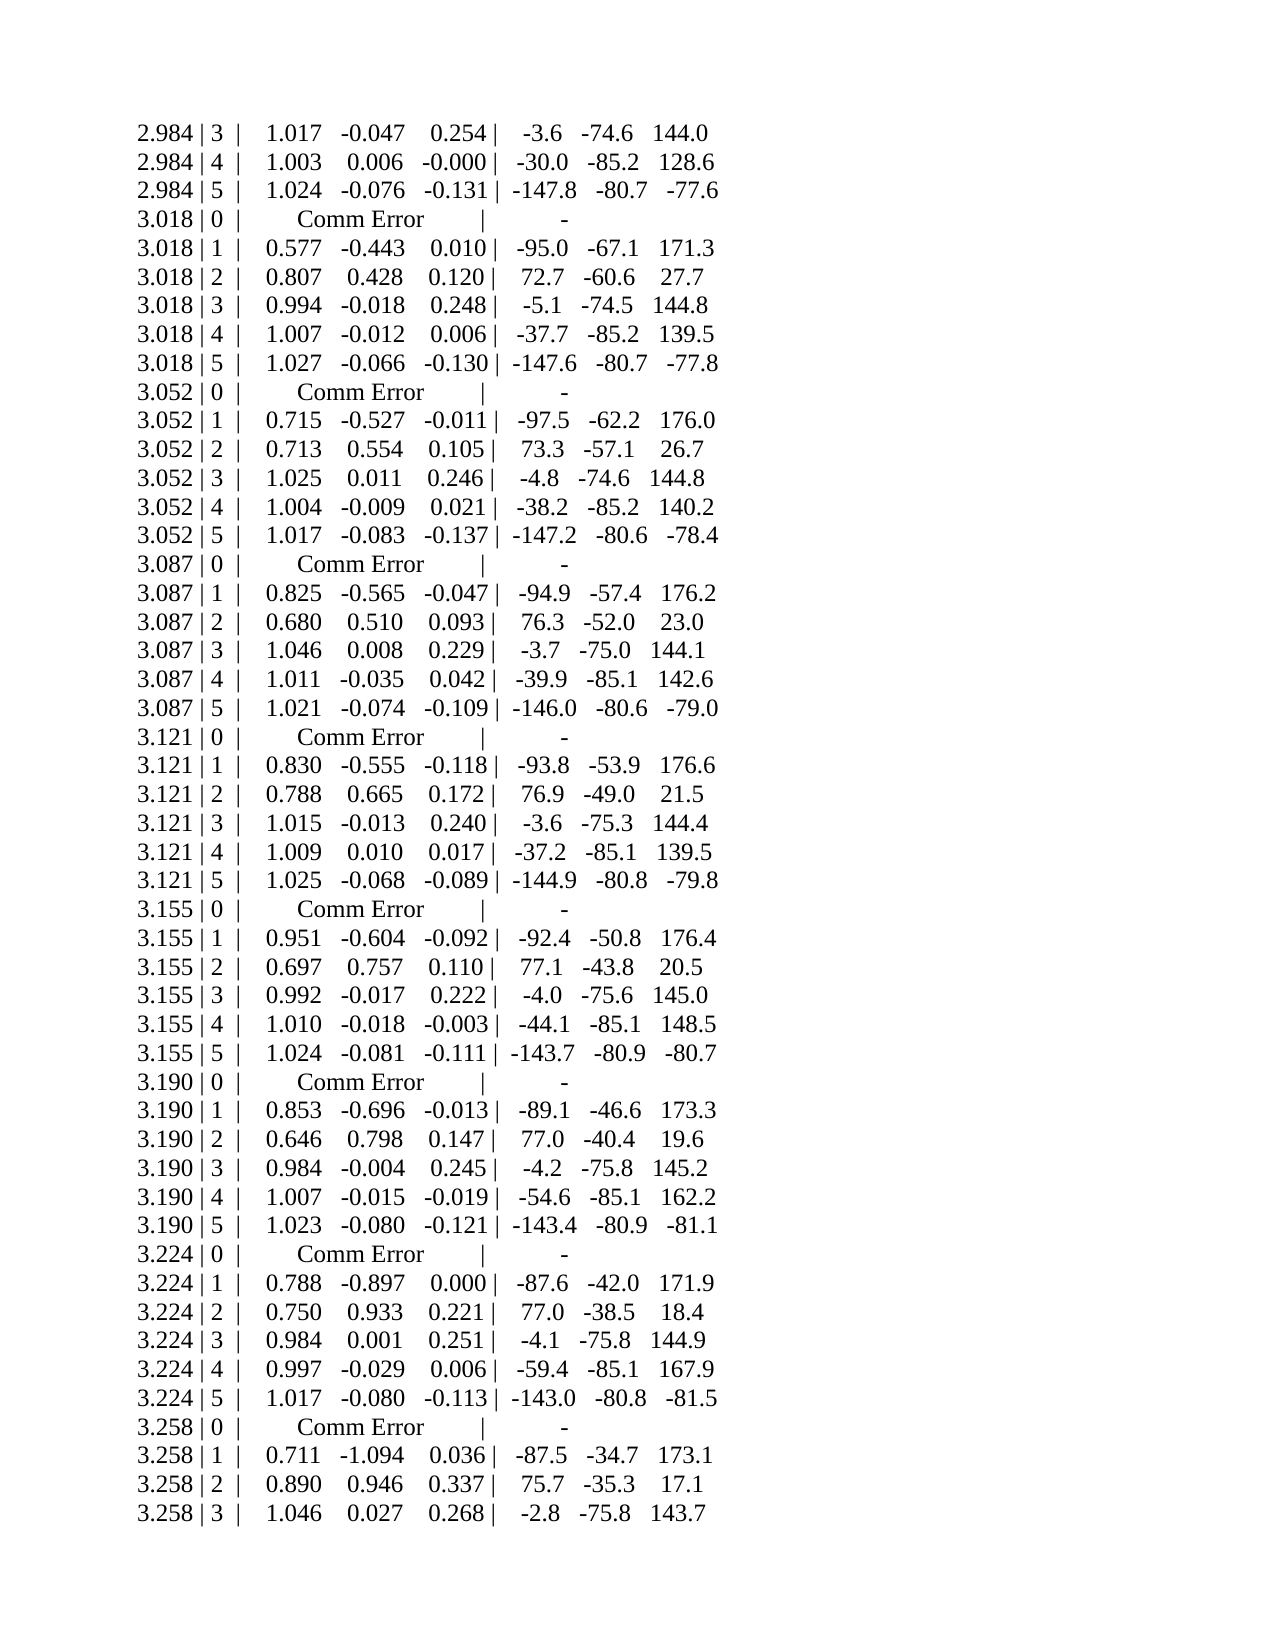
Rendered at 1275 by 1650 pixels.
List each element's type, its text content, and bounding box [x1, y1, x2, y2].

text 3.224 | 1 | 0.788 -0.897 0.000 | -87.6 -42.0 171.9 [118, 1268, 1157, 1297]
text 3.190 | 5 | 1.023 -0.080 -0.121 | -143.4 -80.9 -81.1 [118, 1211, 1157, 1239]
text 3.052 | 3 | 1.025 0.011 0.246 | -4.8 -74.6 144.8 [118, 463, 1157, 492]
text 3.018 | 1 | 0.577 -0.443 0.010 | -95.0 -67.1 171.3 [118, 233, 1157, 262]
text 3.121 | 4 | 1.009 0.010 0.017 | -37.2 -85.1 139.5 [118, 837, 1157, 866]
text 3.190 | 1 | 0.853 -0.696 -0.013 | -89.1 -46.6 173.3 [118, 1096, 1157, 1124]
text 2.984 | 4 | 1.003 0.006 -0.000 | -30.0 -85.2 128.6 [118, 147, 1157, 176]
text 3.224 | 2 | 0.750 0.933 0.221 | 77.0 -38.5 18.4 [118, 1297, 1157, 1326]
text 3.018 | 4 | 1.007 -0.012 0.006 | -37.7 -85.2 139.5 [118, 319, 1157, 348]
text 3.224 | 0 | Comm Error | - [118, 1239, 1157, 1268]
text 3.018 | 0 | Comm Error | - [118, 204, 1157, 233]
text 3.155 | 3 | 0.992 -0.017 0.222 | -4.0 -75.6 145.0 [118, 981, 1157, 1009]
text 3.018 | 5 | 1.027 -0.066 -0.130 | -147.6 -80.7 -77.8 [118, 348, 1157, 377]
text 3.190 | 2 | 0.646 0.798 0.147 | 77.0 -40.4 19.6 [118, 1124, 1157, 1153]
text 3.155 | 4 | 1.010 -0.018 -0.003 | -44.1 -85.1 148.5 [118, 1009, 1157, 1038]
text 3.121 | 2 | 0.788 0.665 0.172 | 76.9 -49.0 21.5 [118, 779, 1157, 808]
text 3.190 | 3 | 0.984 -0.004 0.245 | -4.2 -75.8 145.2 [118, 1153, 1157, 1182]
text 3.052 | 1 | 0.715 -0.527 -0.011 | -97.5 -62.2 176.0 [118, 406, 1157, 434]
text 3.155 | 1 | 0.951 -0.604 -0.092 | -92.4 -50.8 176.4 [118, 923, 1157, 952]
text 2.984 | 5 | 1.024 -0.076 -0.131 | -147.8 -80.7 -77.6 [118, 176, 1157, 204]
text 3.087 | 4 | 1.011 -0.035 0.042 | -39.9 -85.1 142.6 [118, 664, 1157, 693]
text 3.258 | 0 | Comm Error | - [118, 1412, 1157, 1441]
text 3.258 | 3 | 1.046 0.027 0.268 | -2.8 -75.8 143.7 [118, 1498, 1157, 1527]
text 3.018 | 3 | 0.994 -0.018 0.248 | -5.1 -74.5 144.8 [118, 291, 1157, 319]
text 3.087 | 5 | 1.021 -0.074 -0.109 | -146.0 -80.6 -79.0 [118, 693, 1157, 722]
text 3.121 | 5 | 1.025 -0.068 -0.089 | -144.9 -80.8 -79.8 [118, 866, 1157, 894]
text 3.087 | 3 | 1.046 0.008 0.229 | -3.7 -75.0 144.1 [118, 636, 1157, 664]
text 3.052 | 4 | 1.004 -0.009 0.021 | -38.2 -85.2 140.2 [118, 492, 1157, 521]
text 3.190 | 0 | Comm Error | - [118, 1067, 1157, 1096]
text 3.155 | 0 | Comm Error | - [118, 894, 1157, 923]
text 3.155 | 5 | 1.024 -0.081 -0.111 | -143.7 -80.9 -80.7 [118, 1038, 1157, 1067]
text 3.052 | 0 | Comm Error | - [118, 377, 1157, 406]
text 3.121 | 0 | Comm Error | - [118, 722, 1157, 751]
text 3.258 | 2 | 0.890 0.946 0.337 | 75.7 -35.3 17.1 [118, 1469, 1157, 1498]
text 3.224 | 5 | 1.017 -0.080 -0.113 | -143.0 -80.8 -81.5 [118, 1383, 1157, 1412]
text 3.190 | 4 | 1.007 -0.015 -0.019 | -54.6 -85.1 162.2 [118, 1182, 1157, 1211]
text 3.121 | 3 | 1.015 -0.013 0.240 | -3.6 -75.3 144.4 [118, 808, 1157, 837]
text 3.155 | 2 | 0.697 0.757 0.110 | 77.1 -43.8 20.5 [118, 952, 1157, 981]
text 3.121 | 1 | 0.830 -0.555 -0.118 | -93.8 -53.9 176.6 [118, 751, 1157, 779]
text 3.052 | 2 | 0.713 0.554 0.105 | 73.3 -57.1 26.7 [118, 434, 1157, 463]
text 3.087 | 0 | Comm Error | - [118, 549, 1157, 578]
text 3.224 | 4 | 0.997 -0.029 0.006 | -59.4 -85.1 167.9 [118, 1354, 1157, 1383]
text 2.984 | 3 | 1.017 -0.047 0.254 | -3.6 -74.6 144.0 [118, 118, 1157, 147]
text 3.087 | 2 | 0.680 0.510 0.093 | 76.3 -52.0 23.0 [118, 607, 1157, 636]
text 3.052 | 5 | 1.017 -0.083 -0.137 | -147.2 -80.6 -78.4 [118, 521, 1157, 549]
text 3.087 | 1 | 0.825 -0.565 -0.047 | -94.9 -57.4 176.2 [118, 578, 1157, 607]
text 3.258 | 1 | 0.711 -1.094 0.036 | -87.5 -34.7 173.1 [118, 1441, 1157, 1469]
text 3.018 | 2 | 0.807 0.428 0.120 | 72.7 -60.6 27.7 [118, 262, 1157, 291]
text 3.224 | 3 | 0.984 0.001 0.251 | -4.1 -75.8 144.9 [118, 1326, 1157, 1354]
